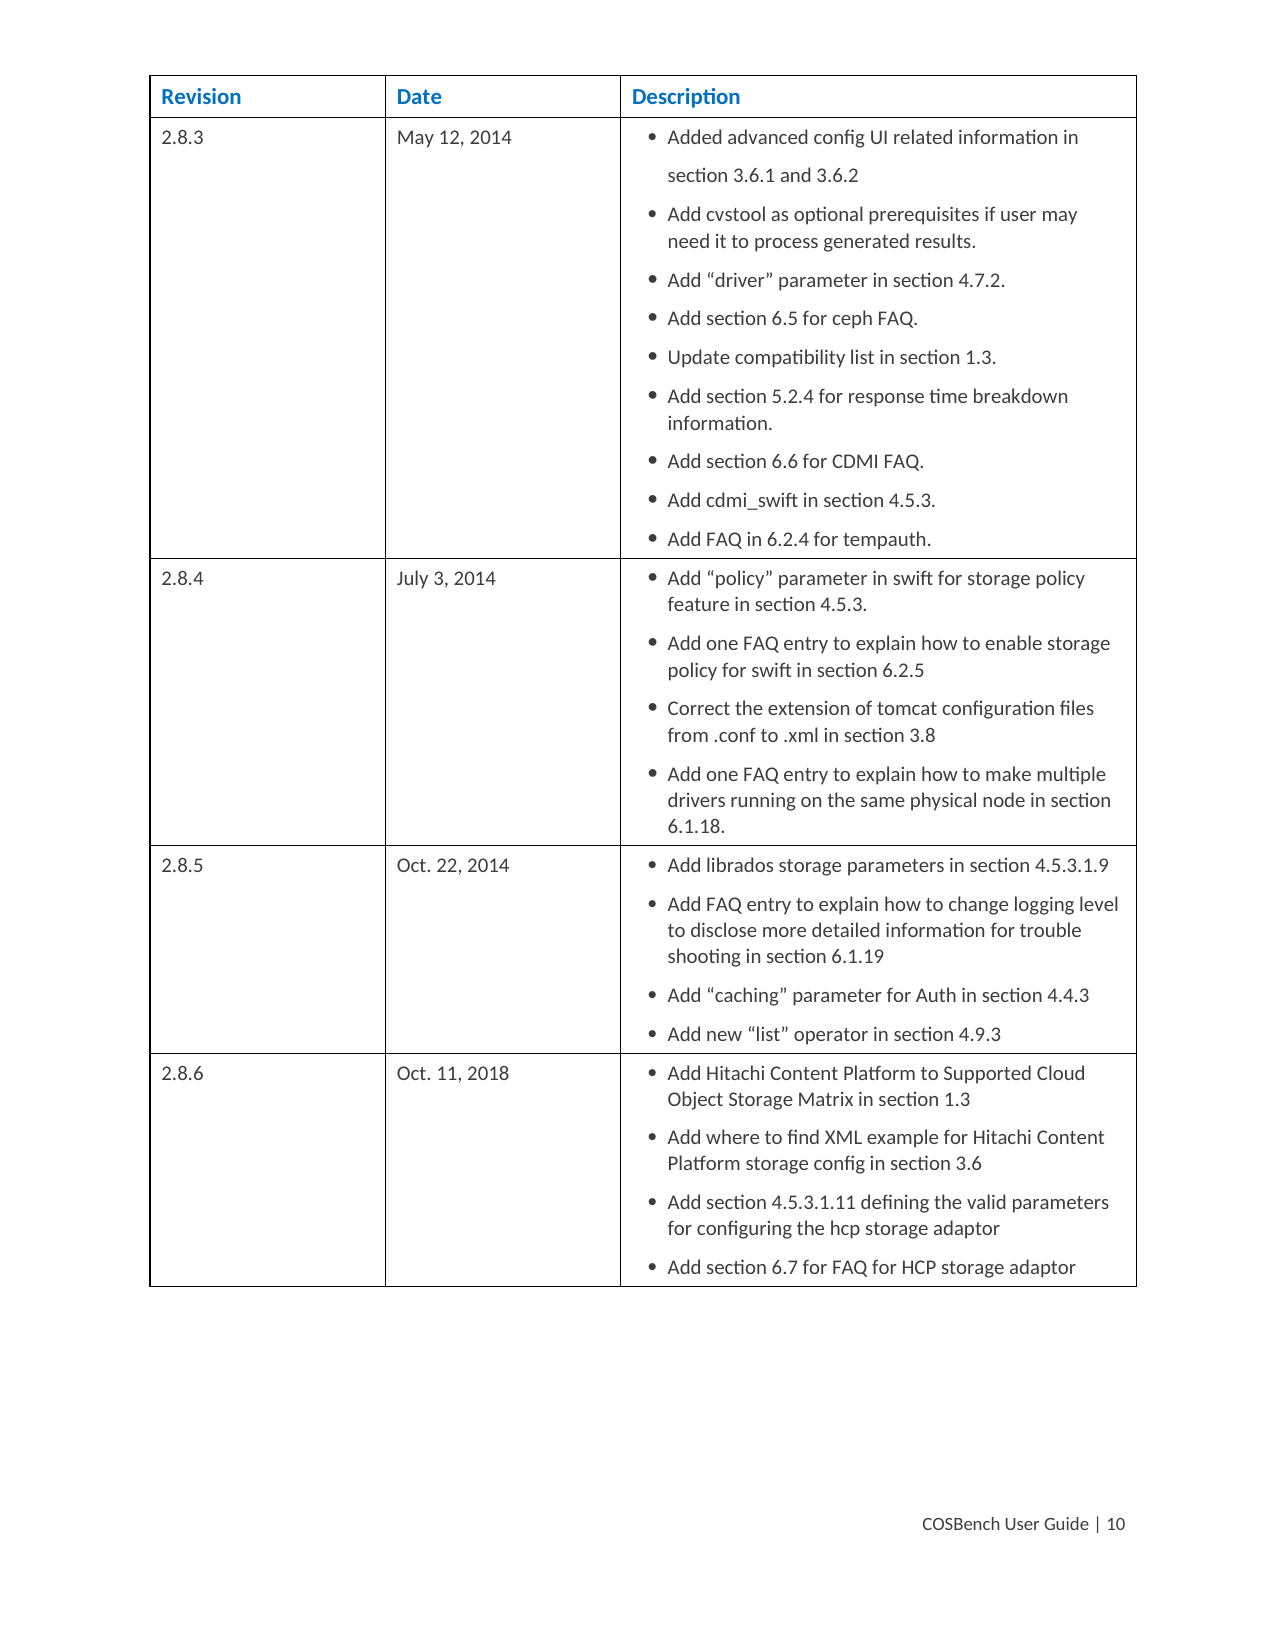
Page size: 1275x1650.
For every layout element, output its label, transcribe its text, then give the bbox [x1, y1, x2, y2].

table_cell 2.8.4 [151, 559, 385, 845]
table_cell 2.8.5 [151, 846, 385, 1052]
table_cell July 3, 2014 [386, 559, 620, 845]
table_header Date [386, 76, 620, 117]
table_cell 2.8.6 [151, 1054, 385, 1286]
table_cell Oct. 11, 2018 [386, 1054, 620, 1286]
table_cell Oct. 22, 2014 [386, 846, 620, 1052]
table_cell May 12, 2014 [386, 118, 620, 558]
table_header Description [621, 76, 1136, 117]
table_cell Added advanced config UI related information in section 3.6.1 and 3.6.2 Add cvstool as optional prerequisites if user may need it to process generated results. Add “driver” parameter in section 4.7.2. Add section 6.5 for ceph FAQ. Update compatibility list in section 1.3. Add section 5.2.4 for response time breakdown information. Add section 6.6 for CDMI FAQ. Add cdmi_swift in section 4.5.3. Add FAQ in 6.2.4 for tempauth. [621, 118, 1136, 558]
table_cell 2.8.3 [151, 118, 385, 558]
table_cell Add Hitachi Content Platform to Supported Cloud Object Storage Matrix in section 1.3 Add where to find XML example for Hitachi Content Platform storage config in section 3.6 Add section 4.5.3.1.11 defining the valid parameters for configuring the hcp storage adaptor Add section 6.7 for FAQ for HCP storage adaptor [621, 1054, 1136, 1286]
table_cell Add librados storage parameters in section 4.5.3.1.9 Add FAQ entry to explain how to change logging level to disclose more detailed information for trouble shooting in section 6.1.19 Add “caching” parameter for Auth in section 4.4.3 Add new “list” operator in section 4.9.3 [621, 846, 1136, 1052]
table_header Revision [151, 76, 385, 117]
table_cell Add “policy” parameter in swift for storage policy feature in section 4.5.3. Add one FAQ entry to explain how to enable storage policy for swift in section 6.2.5 Correct the extension of tomcat configuration files from .conf to .xml in section 3.8 Add one FAQ entry to explain how to make multiple drivers running on the same physical node in section 6.1.18. [621, 559, 1136, 845]
